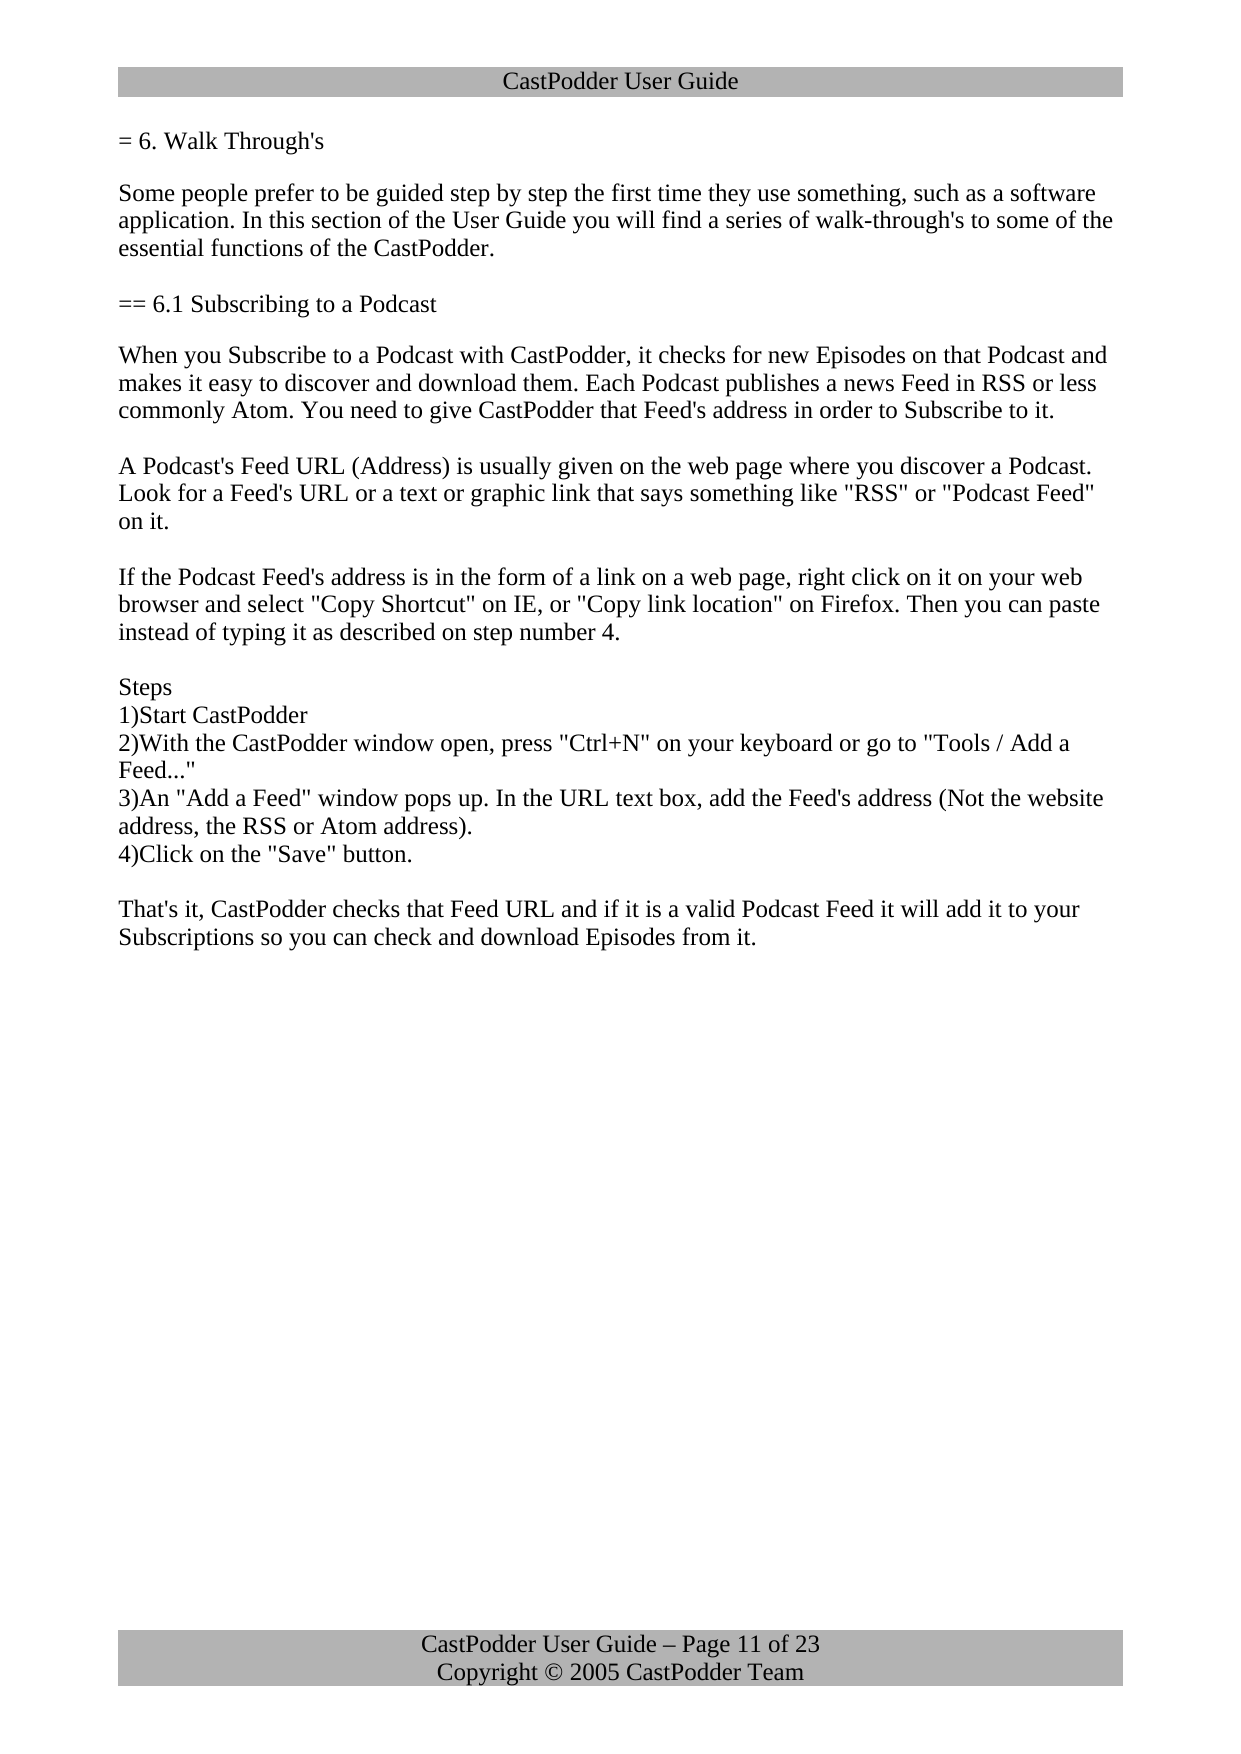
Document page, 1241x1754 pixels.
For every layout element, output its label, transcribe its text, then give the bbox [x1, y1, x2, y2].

text Some people prefer to be guided step by step the first time they use something, such as a software application. In this section of the User Guide you will find a series of walk-through's to some of the essential functions of the CastPodder. [118, 179, 1123, 262]
text A Podcast's Feed URL (Address) is usually given on the web page where you discover a Podcast. Look for a Feed's URL or a text or graphic link that says something like "RSS" or "Podcast Feed" on it. [118, 452, 1123, 535]
text Steps [118, 673, 1123, 701]
text If the Podcast Feed's address is in the form of a link on a web page, right click on it on your web browser and select "Copy Shortcut" on IE, or "Copy link location" on Firefox. Then you can paste instead of typing it as described on step number 4. [118, 563, 1123, 646]
text That's it, CastPodder checks that Feed URL and if it is a valid Podcast Feed it will add it to your Subscriptions so you can check and download Episodes from it. [118, 895, 1123, 951]
text 2)With the CastPodder window open, press "Ctrl+N" on your keyboard or go to "Tools / Add a Feed..." [118, 729, 1123, 784]
text 3)An "Add a Feed" window pops up. In the URL text box, add the Feed's address (Not the website address, the RSS or Atom address). [118, 784, 1123, 840]
text 1)Start CastPodder [118, 701, 1123, 729]
text 4)Click on the "Save" button. [118, 840, 1123, 867]
text == 6.1 Subscribing to a Podcast [118, 290, 1123, 317]
text When you Subscribe to a Podcast with CastPodder, it checks for new Episodes on that Podcast and makes it easy to discover and download them. Each Podcast publishes a news Feed in RSS or less commonly Atom. You need to give CastPodder that Feed's address in order to Subscribe to it. [118, 341, 1123, 424]
text = 6. Walk Through's [118, 127, 1123, 155]
